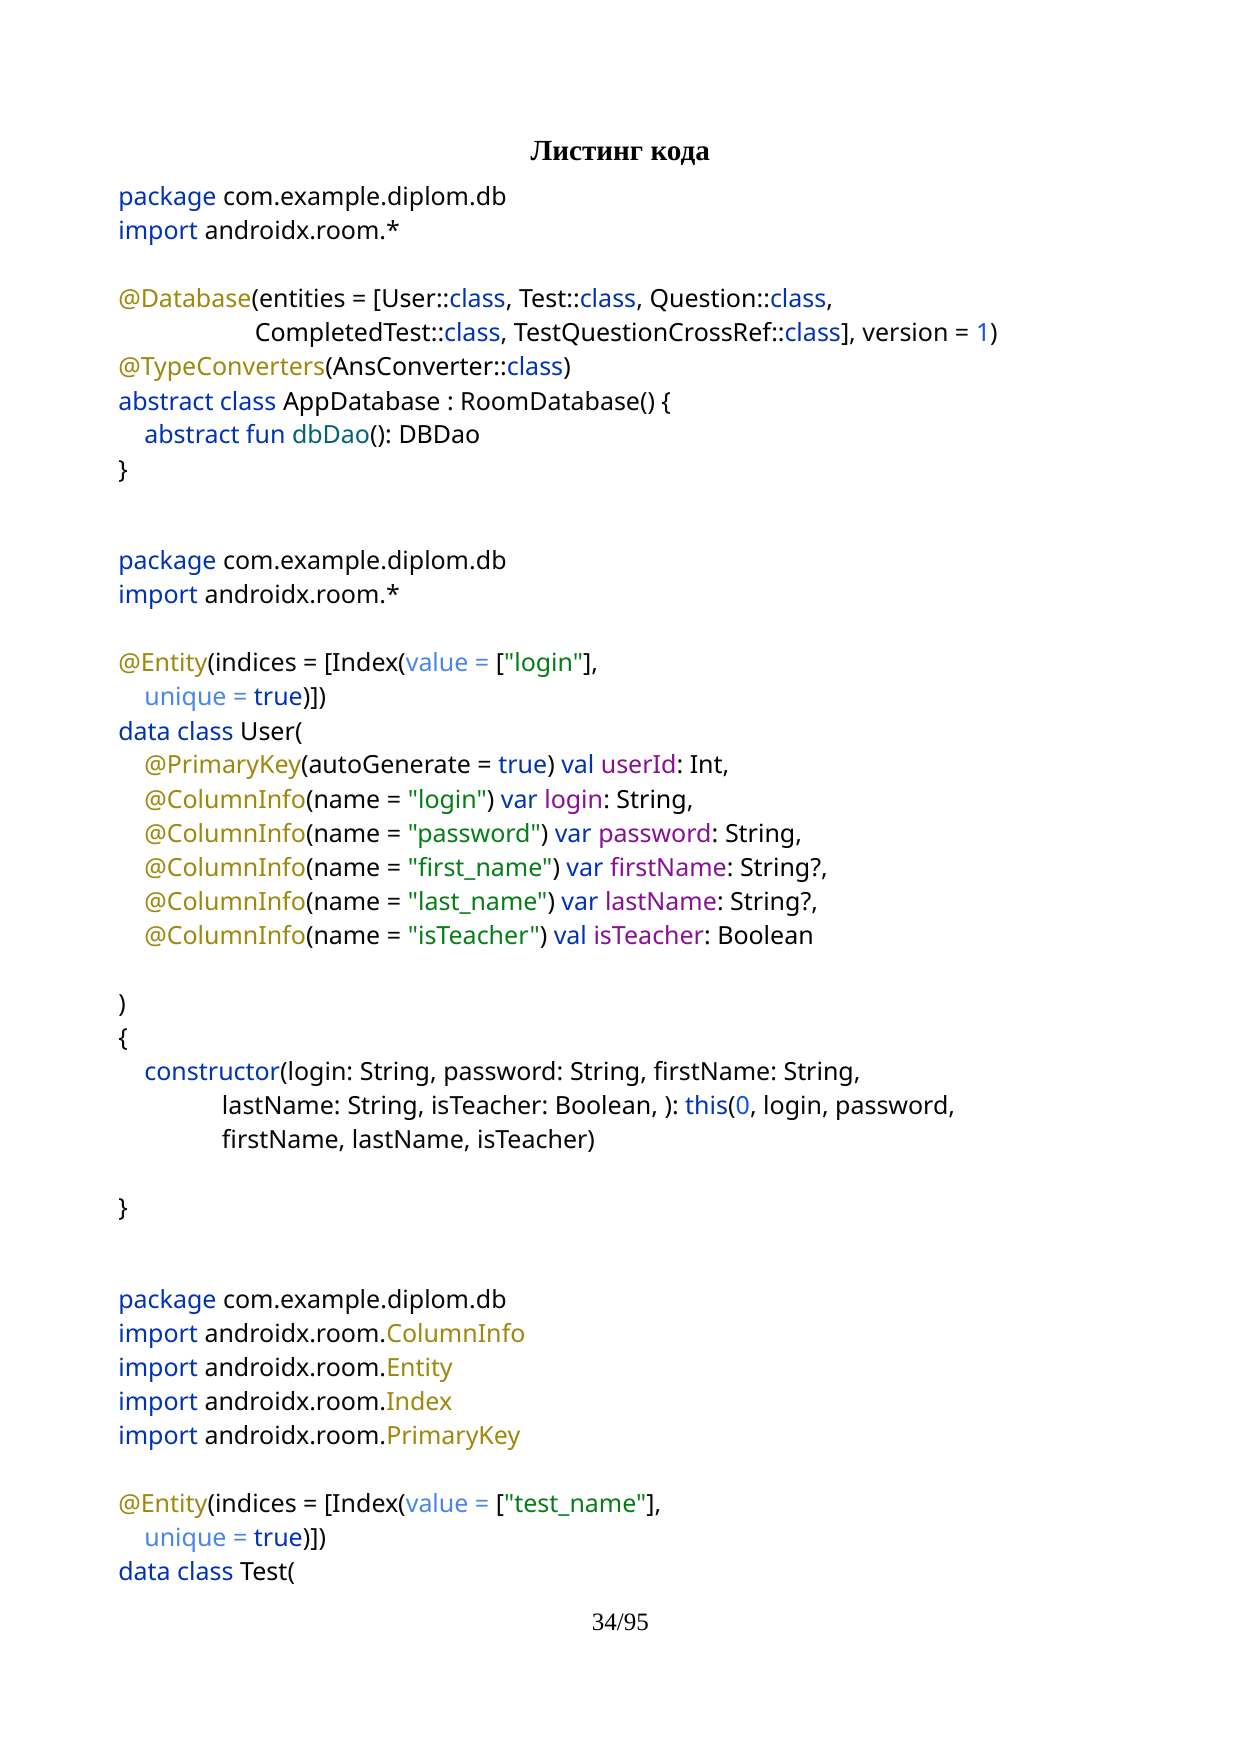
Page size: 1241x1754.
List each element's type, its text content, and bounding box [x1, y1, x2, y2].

text package com.example.diplom.db import androidx.room.* @Entity(indices = [Index(value = ["login"], unique = true)]) data class User( @PrimaryKey(autoGenerate = true) val userId: Int, @ColumnInfo(name = "login") var login: String, @ColumnInfo(name = "password") var password: String, @ColumnInfo(name = "first_name") var firstName: String?, @ColumnInfo(name = "last_name") var lastName: String?, @ColumnInfo(name = "isTeacher") val isTeacher: Boolean ) { constructor(login: String, password: String, firstName: String, lastName: String, isTeacher: Boolean, ): this(0, login, password, firstName, lastName, isTeacher) } [118, 543, 1122, 1224]
subtitle Листинг кода [118, 133, 1122, 166]
text package com.example.diplom.db import androidx.room.ColumnInfo import androidx.room.Entity import androidx.room.Index import androidx.room.PrimaryKey @Entity(indices = [Index(value = ["test_name"], unique = true)]) data class Test( [118, 1282, 1122, 1588]
text package com.example.diplom.db import androidx.room.* @Database(entities = [User::class, Test::class, Question::class, CompletedTest::class, TestQuestionCrossRef::class], version = 1) @TypeConverters(AnsConverter::class) abstract class AppDatabase : RoomDatabase() { abstract fun dbDao(): DBDao } [118, 179, 1122, 485]
